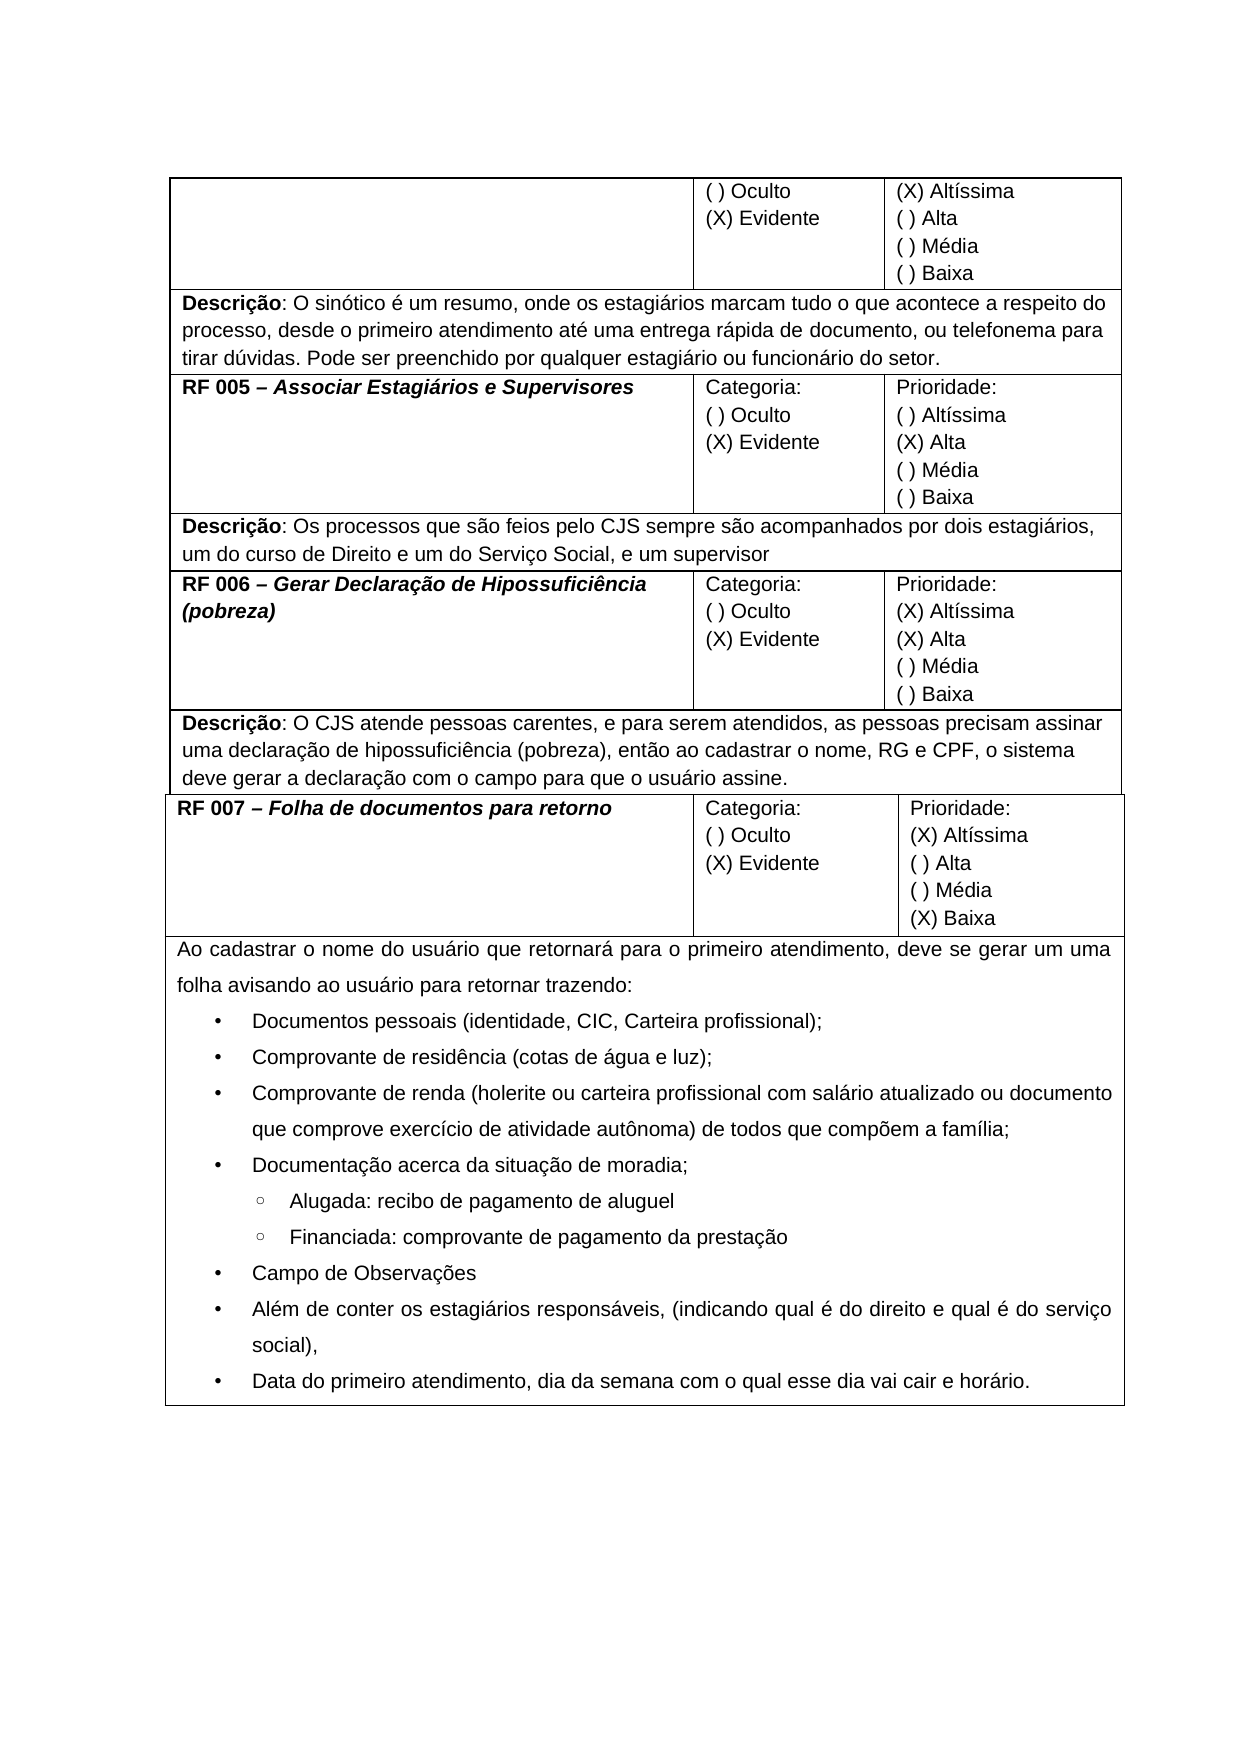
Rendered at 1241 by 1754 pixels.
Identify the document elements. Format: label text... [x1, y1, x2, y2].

table_cell [165, 374, 169, 513]
table_cell [171, 179, 693, 289]
table_cell Descrição: O sinótico é um resumo, onde os estagiários marcam tudo o que acontece a respeito do processo, desde o primeiro atendimento até uma entrega rápida de documento, ou telefonema para tirar dúvidas. Pode ser preenchido por qualquer estagiário ou funcionário do setor. [171, 290, 1121, 373]
table_cell [165, 709, 169, 794]
table_cell RF 007 – Folha de documentos para retorno [166, 795, 693, 936]
table_cell Prioridade: ( ) Altíssima (X) Alta ( ) Média ( ) Baixa [885, 375, 1121, 513]
table_cell [165, 177, 169, 289]
table_cell [165, 513, 169, 570]
table_cell Categoria: ( ) Oculto (X) Evidente [694, 375, 884, 513]
table_cell Categoria: ( ) Oculto (X) Evidente [694, 795, 898, 936]
table_cell Descrição: O CJS atende pessoas carentes, e para serem atendidos, as pessoas precisam assinar uma declaração de hipossuficiência (pobreza), então ao cadastrar o nome, RG e CPF, o sistema deve gerar a declaração com o campo para que o usuário assine. [171, 711, 1121, 794]
table_cell (X) Altíssima ( ) Alta ( ) Média ( ) Baixa [885, 179, 1121, 289]
table_cell Categoria: ( ) Oculto (X) Evidente [694, 572, 884, 709]
table_cell Prioridade: (X) Altíssima ( ) Alta ( ) Média (X) Baixa [899, 795, 1124, 936]
table_cell Descrição: Os processos que são feios pelo CJS sempre são acompanhados por dois estagiários, um do curso de Direito e um do Serviço Social, e um supervisor [171, 514, 1121, 570]
table_cell RF 006 – Gerar Declaração de Hipossuficiência (pobreza) [171, 572, 693, 709]
table_cell ( ) Oculto (X) Evidente [694, 179, 884, 289]
table_cell RF 005 – Associar Estagiários e Supervisores [171, 375, 693, 513]
table_cell Prioridade: (X) Altíssima (X) Alta ( ) Média ( ) Baixa [885, 572, 1121, 709]
table_cell [165, 289, 169, 373]
table_cell Ao cadastrar o nome do usuário que retornará para o primeiro atendimento, deve se gerar um uma folha avisando ao usuário para retornar trazendo: Documentos pessoais (identidade, CIC, Carteira profissional); Comprovante de residência (cotas de água e luz); Comprovante de renda (holerite ou carteira profissional com salário atualizado ou documento que comprove exercício de atividade autônoma) de todos que compõem a família; Documentação acerca da situação de moradia; Alugada: recibo de pagamento de aluguel Financiada: comprovante de pagamento da prestação Campo de Observações Além de conter os estagiários responsáveis, (indicando qual é do direito e qual é do serviço social), Data do primeiro atendimento, dia da semana com o qual esse dia vai cair e horário. [166, 937, 1124, 1405]
table_cell [165, 570, 169, 709]
